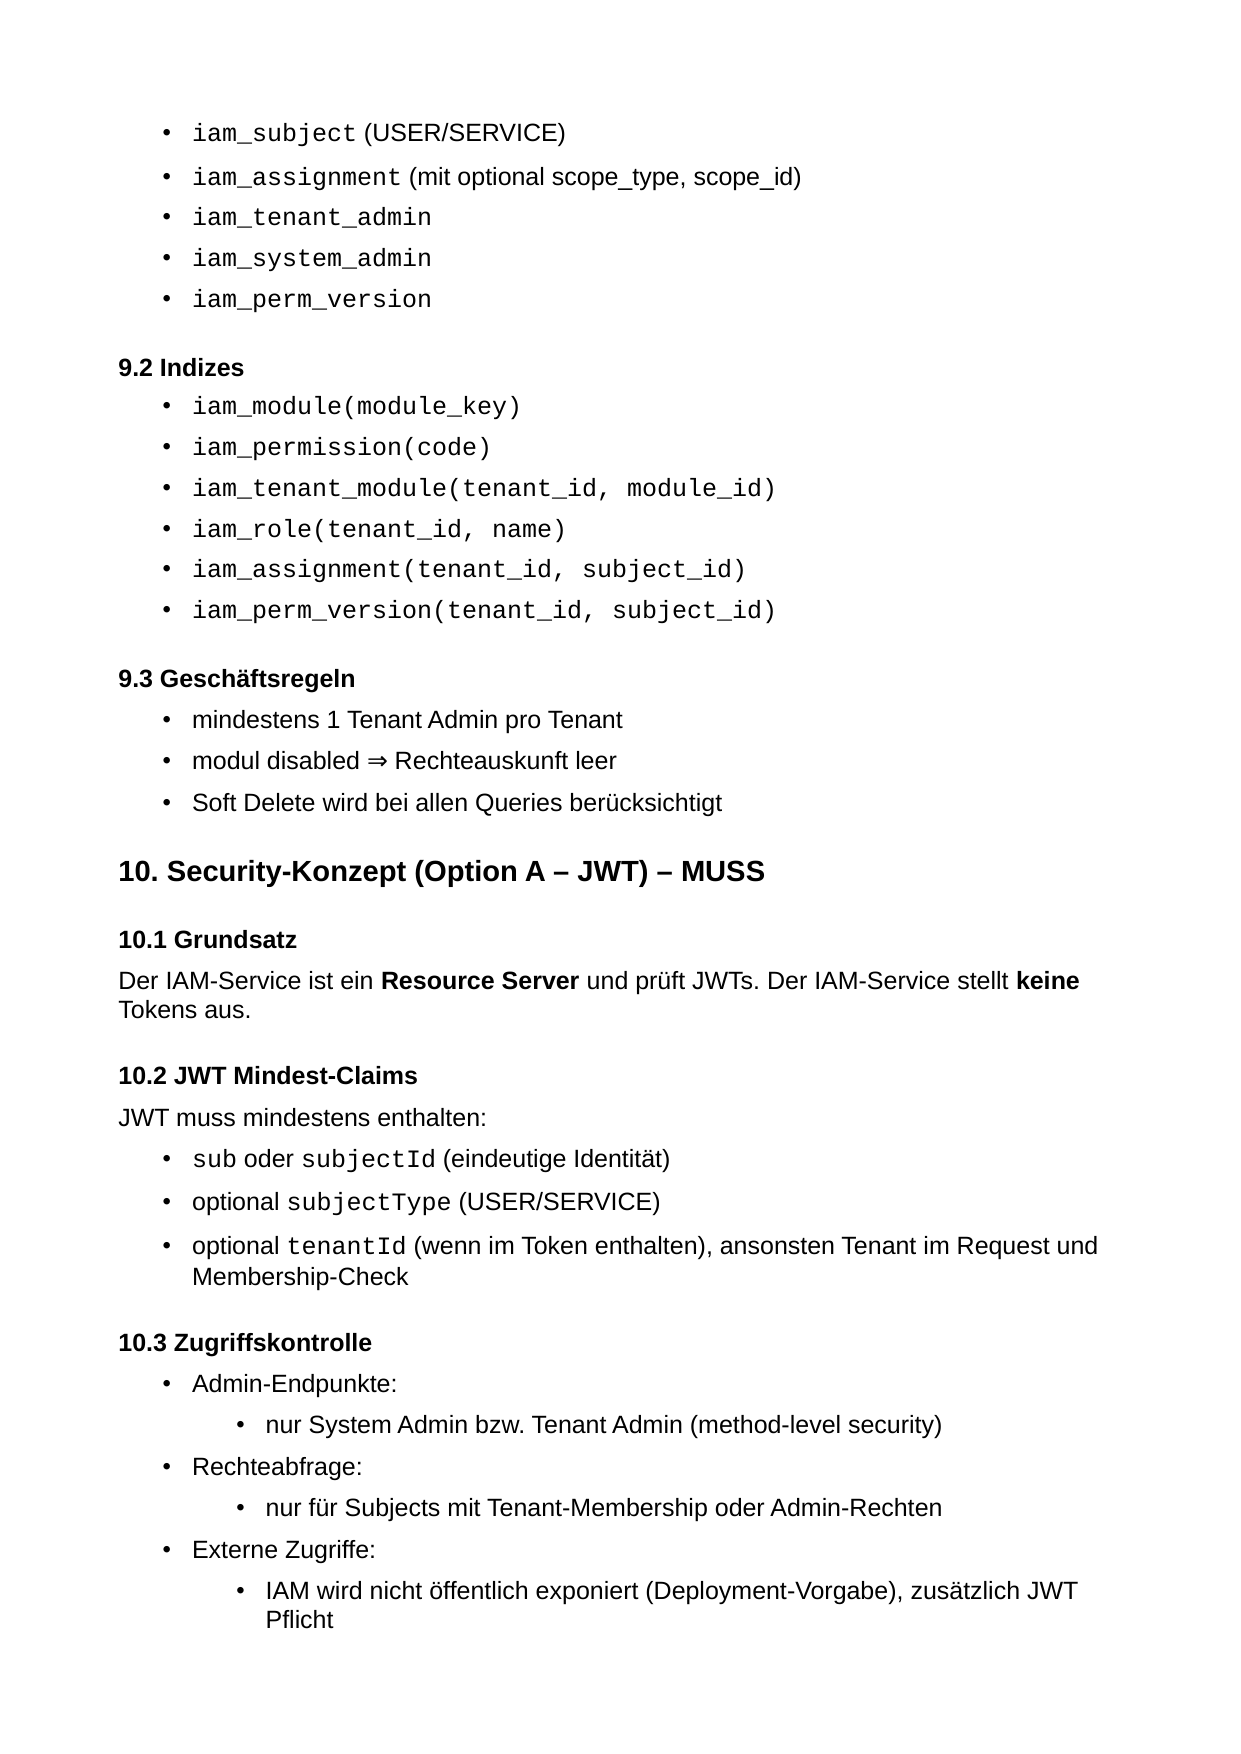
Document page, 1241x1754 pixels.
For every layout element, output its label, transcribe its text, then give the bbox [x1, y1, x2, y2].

list Admin-Endpunkte: [162, 1369, 1122, 1398]
list iam_perm_version(tenant_id, subject_id) [162, 598, 1122, 626]
text Der IAM-Service ist ein Resource Server und prüft JWTs. Der IAM-Service stellt keine Tokens aus. [118, 966, 1122, 1024]
list iam_tenant_admin [162, 205, 1122, 233]
list iam_role(tenant_id, name) [162, 516, 1122, 544]
list Soft Delete wird bei allen Queries berücksichtigt [162, 788, 1122, 817]
list sub oder subjectId (eindeutige Identität) [162, 1144, 1122, 1175]
list optional tenantId (wenn im Token enthalten), ansonsten Tenant im Request und Membership-Check [162, 1231, 1122, 1290]
subtitle 10.3 Zugriffskontrolle [118, 1328, 1122, 1357]
text JWT muss mindestens enthalten: [118, 1103, 1122, 1131]
list nur System Admin bzw. Tenant Admin (method-level security) [236, 1411, 1122, 1439]
subtitle 10.2 JWT Mindest-Claims [118, 1061, 1122, 1090]
list iam_assignment (mit optional scope_type, scope_id) [162, 162, 1122, 192]
list iam_perm_version [162, 287, 1122, 315]
list iam_permission(code) [162, 434, 1122, 463]
list iam_assignment(tenant_id, subject_id) [162, 557, 1122, 585]
list Rechteabfrage: [162, 1452, 1122, 1481]
list modul disabled ⇒ Rechteauskunft leer [162, 746, 1122, 775]
list iam_tenant_module(tenant_id, module_id) [162, 475, 1122, 504]
subtitle 9.2 Indizes [118, 352, 1122, 381]
subtitle 10.1 Grundsatz [118, 925, 1122, 954]
list IAM wird nicht öffentlich exponiert (Deployment-Vorgabe), zusätzlich JWT Pflicht [236, 1576, 1122, 1633]
list optional subjectType (USER/SERVICE) [162, 1187, 1122, 1218]
list iam_subject (USER/SERVICE) [162, 118, 1122, 149]
list nur für Subjects mit Tenant-Membership oder Admin-Rechten [236, 1493, 1122, 1522]
list iam_module(module_key) [162, 394, 1122, 422]
list mindestens 1 Tenant Admin pro Tenant [162, 705, 1122, 734]
subtitle 10. Security-Konzept (Option A – JWT) – MUSS [118, 854, 1122, 888]
list Externe Zugriffe: [162, 1534, 1122, 1563]
list iam_system_admin [162, 246, 1122, 274]
subtitle 9.3 Geschäftsregeln [118, 664, 1122, 692]
